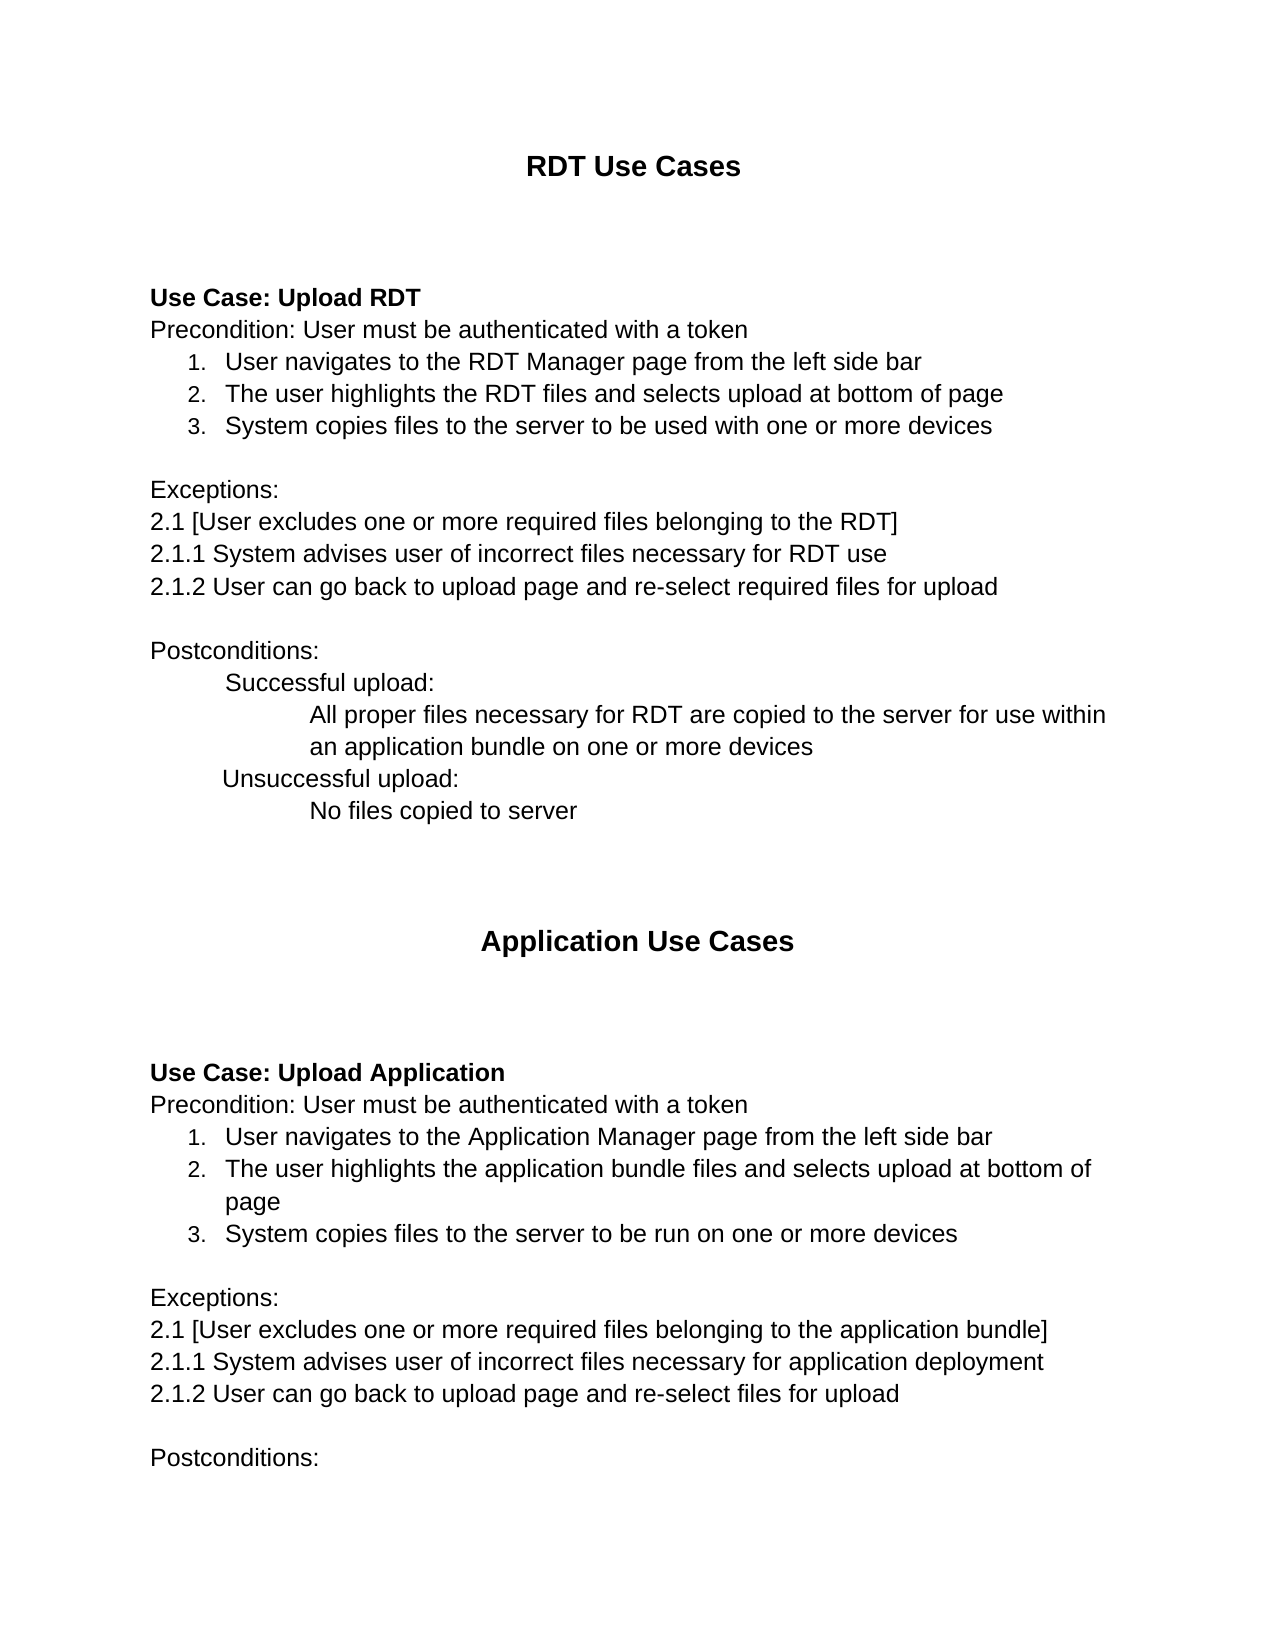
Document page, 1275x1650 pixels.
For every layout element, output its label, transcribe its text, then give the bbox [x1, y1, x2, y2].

text No files copied to server [222, 797, 1125, 825]
text Precondition: User must be authenticated with a token [150, 1091, 1125, 1119]
list The user highlights the application bundle files and selects upload at bottom of page [187, 1155, 1125, 1215]
text Use Case: Upload Application [150, 1059, 1125, 1087]
text Successful upload: [150, 669, 1125, 697]
text Exceptions: [150, 476, 1125, 504]
text 2.1.2 User can go back to upload page and re-select files for upload [150, 1380, 1125, 1408]
text Application Use Cases [150, 925, 1125, 958]
list User navigates to the RDT Manager page from the left side bar [187, 348, 1125, 376]
text 2.1 [User excludes one or more required files belonging to the RDT] [150, 508, 1125, 536]
text RDT Use Cases [150, 150, 1125, 183]
text All proper files necessary for RDT are copied to the server for use within an application bundle on one or more devices [222, 701, 1125, 761]
list System copies files to the server to be run on one or more devices [187, 1219, 1125, 1247]
text 2.1.1 System advises user of incorrect files necessary for application deployment [150, 1348, 1125, 1376]
list The user highlights the RDT files and selects upload at bottom of page [187, 380, 1125, 408]
text Precondition: User must be authenticated with a token [150, 316, 1125, 344]
list System copies files to the server to be used with one or more devices [187, 412, 1125, 440]
text 2.1 [User excludes one or more required files belonging to the application bundle] [150, 1316, 1125, 1343]
text 2.1.1 System advises user of incorrect files necessary for RDT use [150, 540, 1125, 568]
text Use Case: Upload RDT [150, 284, 1125, 312]
text Postconditions: [150, 1444, 1125, 1472]
text 2.1.2 User can go back to upload page and re-select required files for upload [150, 572, 1125, 600]
list User navigates to the Application Manager page from the left side bar [187, 1123, 1125, 1151]
text Exceptions: [150, 1283, 1125, 1311]
text Unsuccessful upload: [222, 765, 1125, 793]
text Postconditions: [150, 637, 1125, 664]
